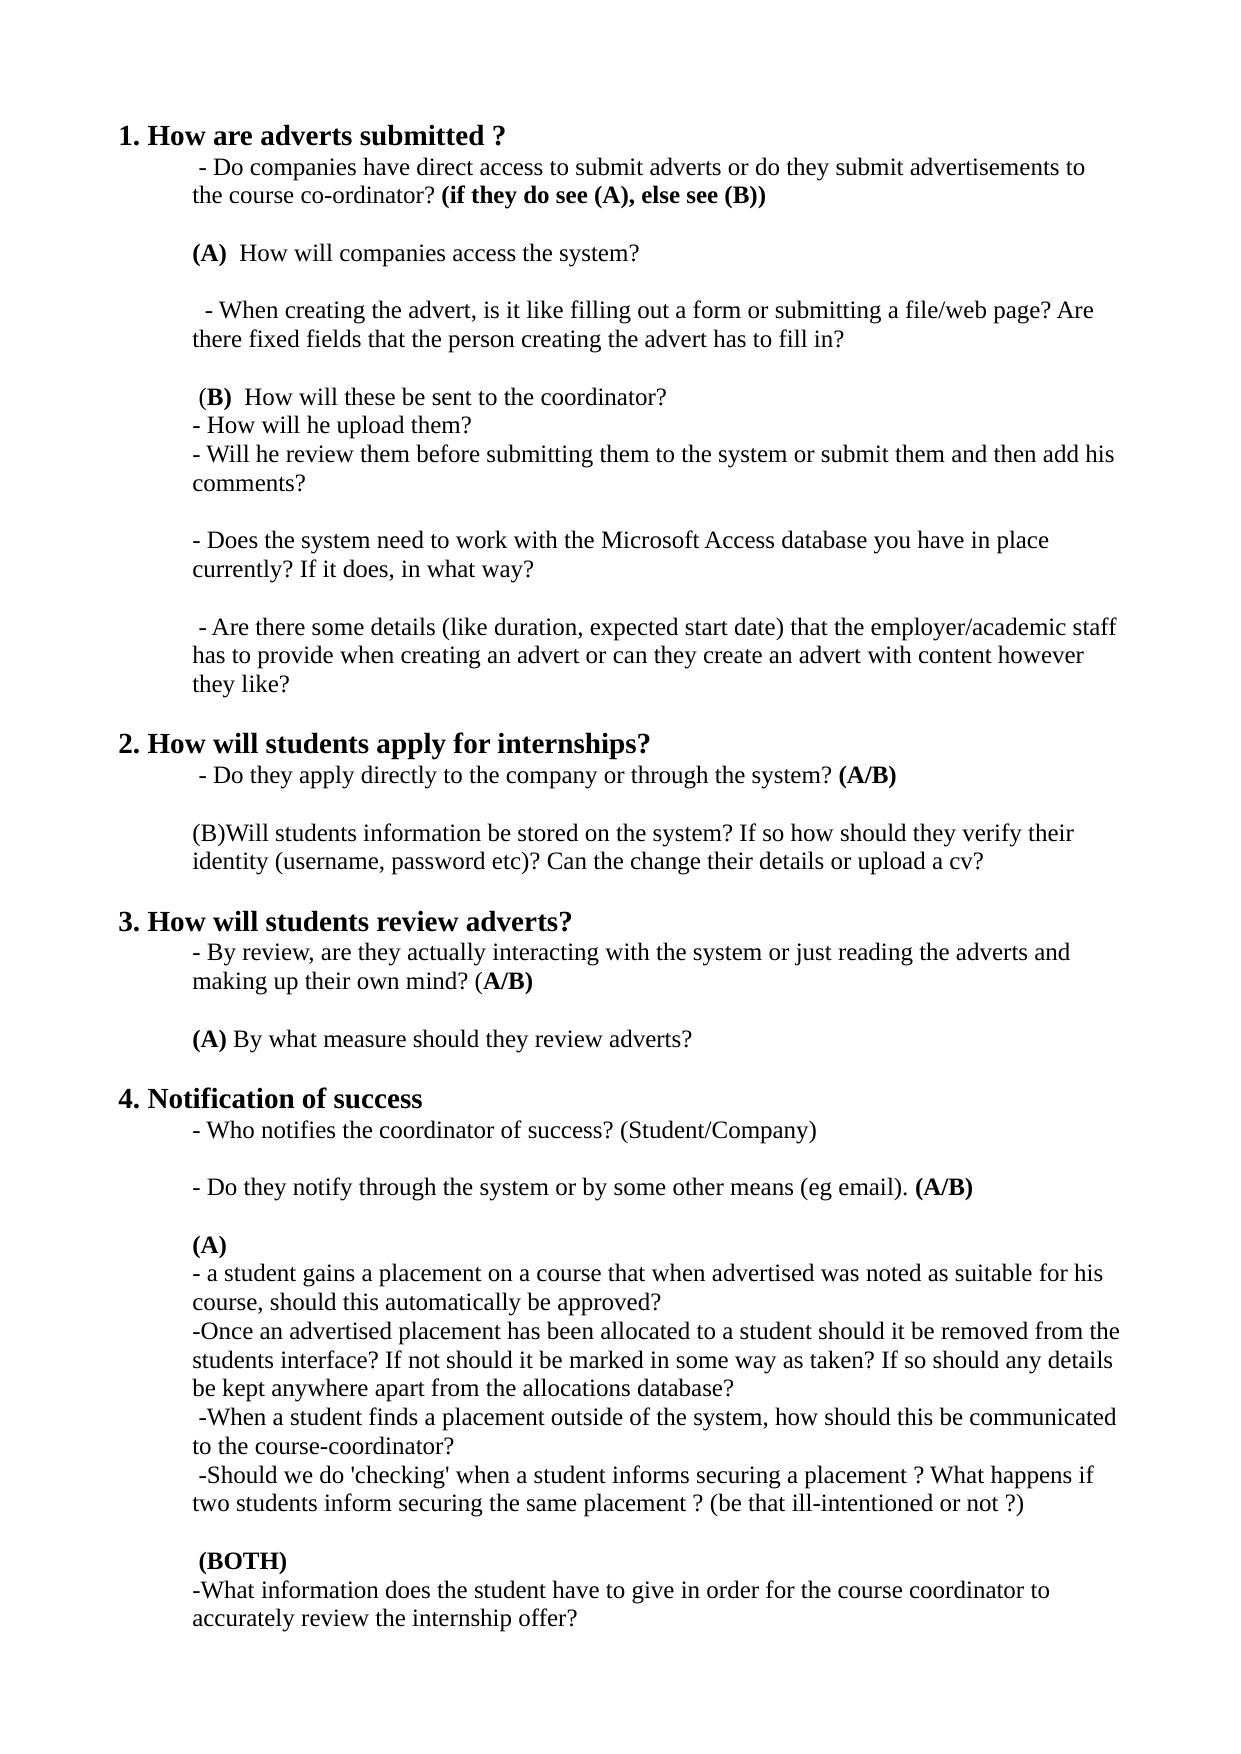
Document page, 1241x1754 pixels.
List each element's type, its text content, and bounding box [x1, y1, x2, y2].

text (A) By what measure should they review adverts? [118, 1024, 1122, 1052]
text - Does the system need to work with the Microsoft Access database you have in place currently? If it does, in what way? [118, 525, 1122, 583]
text - Do companies have direct access to submit adverts or do they submit advertisements to the course co-ordinator? (if they do see (A), else see (B)) [118, 152, 1122, 209]
text - a student gains a placement on a course that when advertised was noted as suitable for his course, should this automatically be approved? [118, 1258, 1122, 1316]
text (A) How will companies access the system? [118, 238, 1122, 267]
text - Do they notify through the system or by some other means (eg email). (A/B) [118, 1172, 1122, 1201]
text -What information does the student have to give in order for the course coordinator to accurately review the internship offer? [118, 1575, 1122, 1632]
text (B) How will these be sent to the coordinator? [118, 382, 1122, 410]
text -Should we do 'checking' when a student informs securing a placement ? What happens if two students inform securing the same placement ? (be that ill-intentioned or not ?) [118, 1460, 1122, 1517]
text - How will he upload them? [118, 410, 1122, 439]
text -Once an advertised placement has been allocated to a student should it be removed from the students interface? If not should it be marked in some way as taken? If so should any details be kept anywhere apart from the allocations database? [118, 1316, 1122, 1402]
text - Who notifies the coordinator of success? (Student/Company) [118, 1115, 1122, 1143]
text - When creating the advert, is it like filling out a form or submitting a file/web page? Are there fixed fields that the person creating the advert has to fill in? [118, 295, 1122, 353]
text (B)Will students information be stored on the system? If so how should they verify their identity (username, password etc)? Can the change their details or upload a cv? [118, 818, 1122, 875]
text 1. How are adverts submitted ? [118, 118, 1122, 152]
text 3. How will students review adverts? [118, 904, 1122, 937]
text -When a student finds a placement outside of the system, how should this be communicated to the course-coordinator? [118, 1402, 1122, 1460]
text - Are there some details (like duration, expected start date) that the employer/academic staff has to provide when creating an advert or can they create an advert with content however they like? [118, 612, 1122, 698]
text 4. Notification of success [118, 1081, 1122, 1115]
text (A) [118, 1230, 1122, 1258]
text 2. How will students apply for internships? [118, 727, 1122, 760]
text (BOTH) [118, 1546, 1122, 1575]
text - Will he review them before submitting them to the system or submit them and then add his comments? [118, 439, 1122, 497]
text - Do they apply directly to the company or through the system? (A/B) [118, 760, 1122, 789]
text - By review, are they actually interacting with the system or just reading the adverts and making up their own mind? (A/B) [118, 937, 1122, 995]
